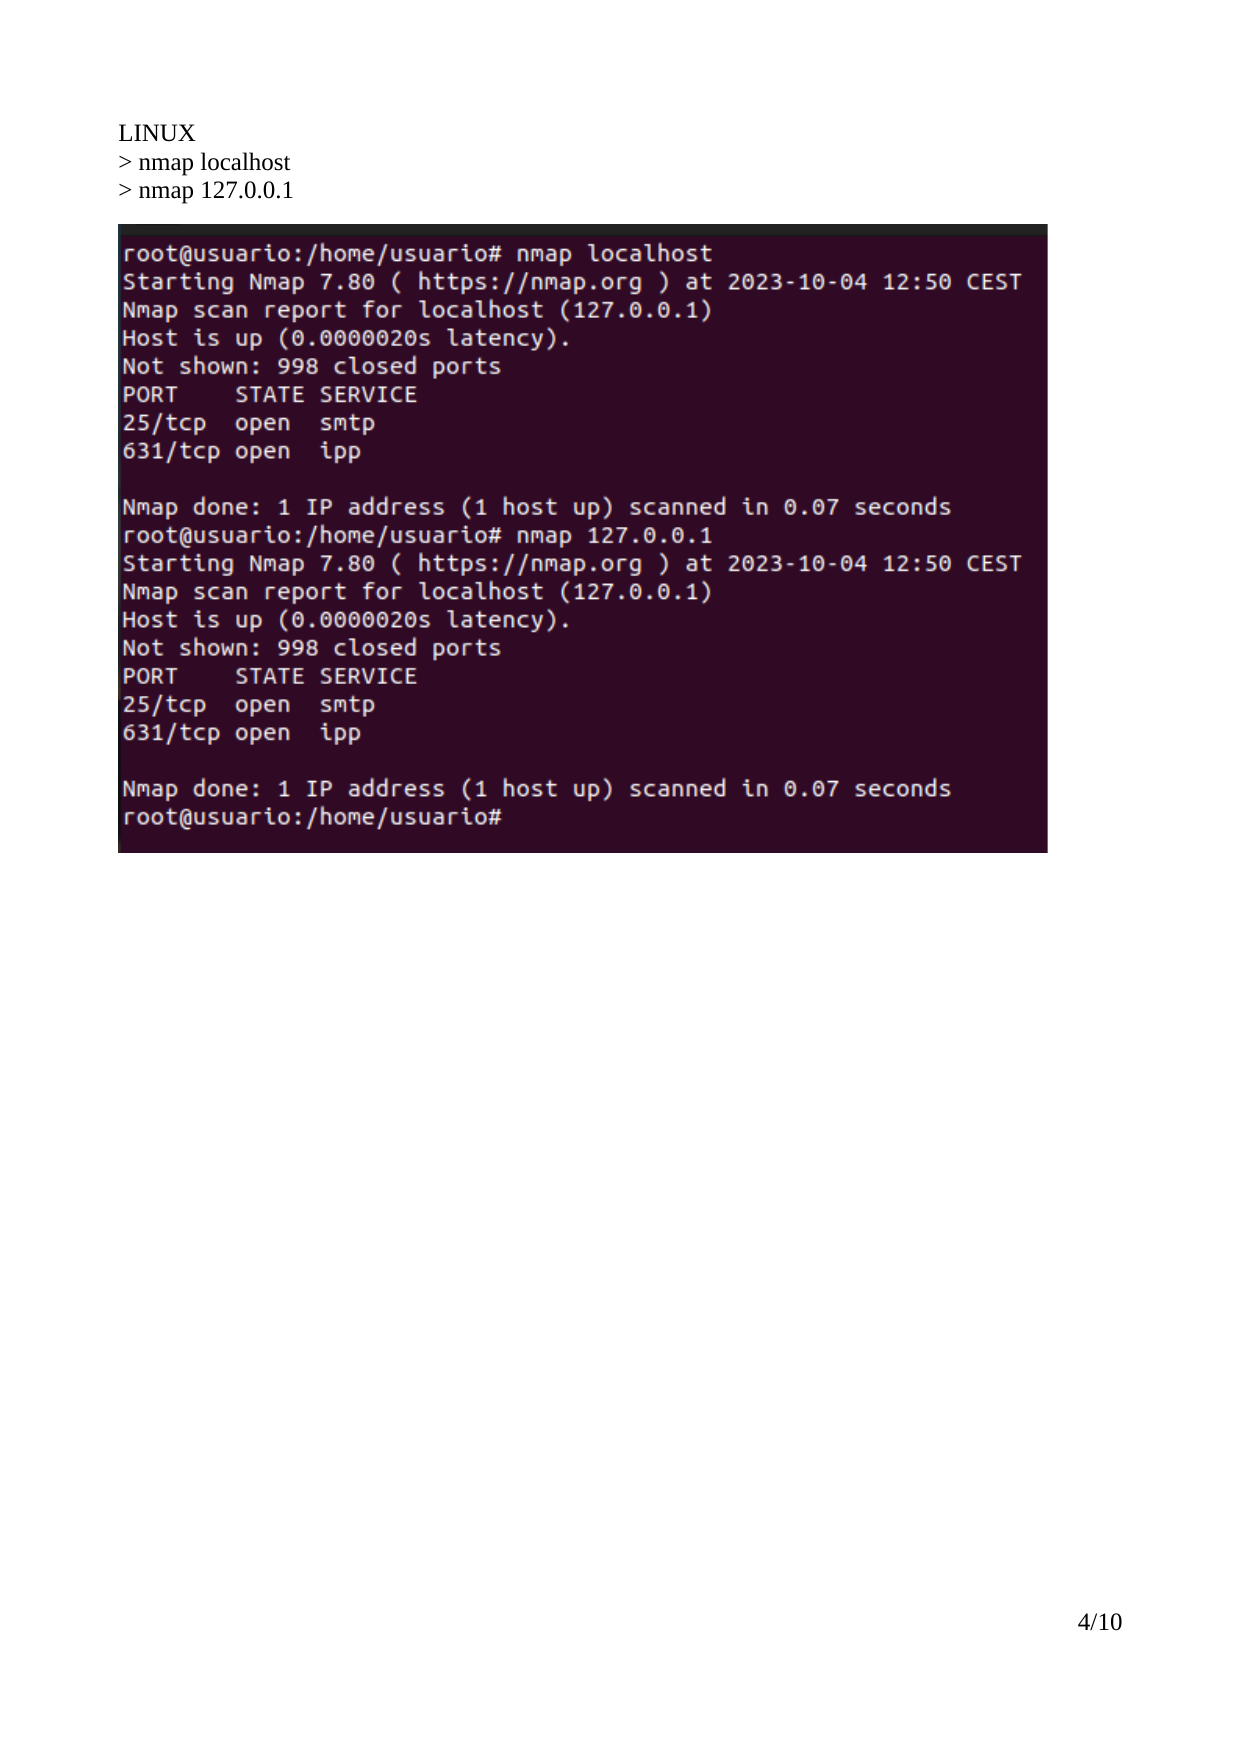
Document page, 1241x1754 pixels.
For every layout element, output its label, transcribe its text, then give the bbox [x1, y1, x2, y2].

text > nmap localhost [118, 147, 1122, 176]
text LINUX [118, 118, 1122, 147]
text > nmap 127.0.0.1 [118, 176, 1122, 204]
picture [118, 224, 1048, 853]
